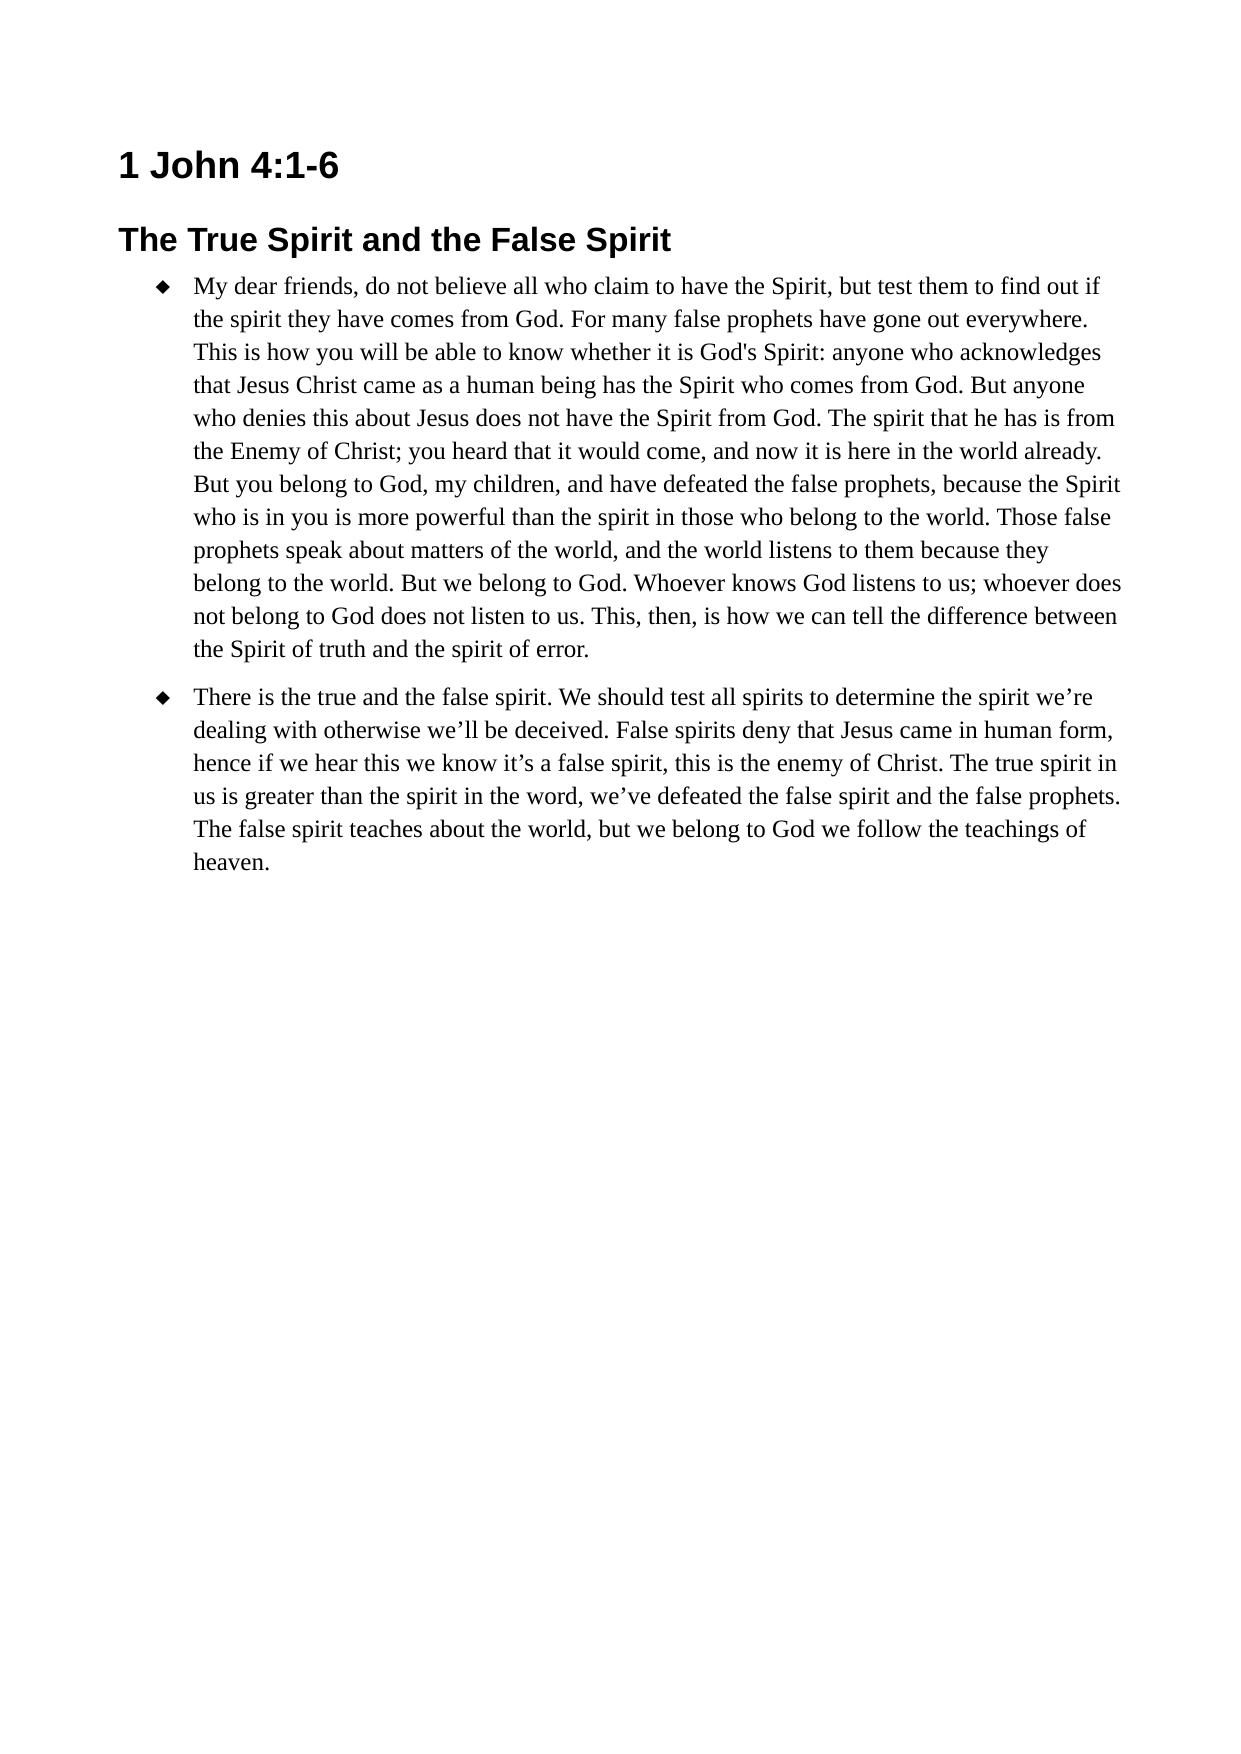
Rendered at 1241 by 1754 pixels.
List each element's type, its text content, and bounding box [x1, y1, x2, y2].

subtitle 1 John 4:1-6 [118, 143, 1122, 187]
list My dear friends, do not believe all who claim to have the Spirit, but test them to find out if the spirit they have comes from God. For many false prophets have gone out everywhere. This is how you will be able to know whether it is God's Spirit: anyone who acknowledges that Jesus Christ came as a human being has the Spirit who comes from God. But anyone who denies this about Jesus does not have the Spirit from God. The spirit that he has is from the Enemy of Christ; you heard that it would come, and now it is here in the world already. But you belong to God, my children, and have defeated the false prophets, because the Spirit who is in you is more powerful than the spirit in those who belong to the world. Those false prophets speak about matters of the world, and the world listens to them because they belong to the world. But we belong to God. Whoever knows God listens to us; whoever does not belong to God does not listen to us. This, then, is how we can tell the difference between the Spirit of truth and the spirit of error. [156, 271, 1122, 663]
subtitle The True Spirit and the False Spirit [118, 220, 1122, 259]
list There is the true and the false spirit. We should test all spirits to determine the spirit we’re dealing with otherwise we’ll be deceived. False spirits deny that Jesus came in human form, hence if we hear this we know it’s a false spirit, this is the enemy of Christ. The true spirit in us is greater than the spirit in the word, we’ve defeated the false spirit and the false prophets. The false spirit teaches about the world, but we belong to God we follow the teachings of heaven. [156, 682, 1122, 876]
